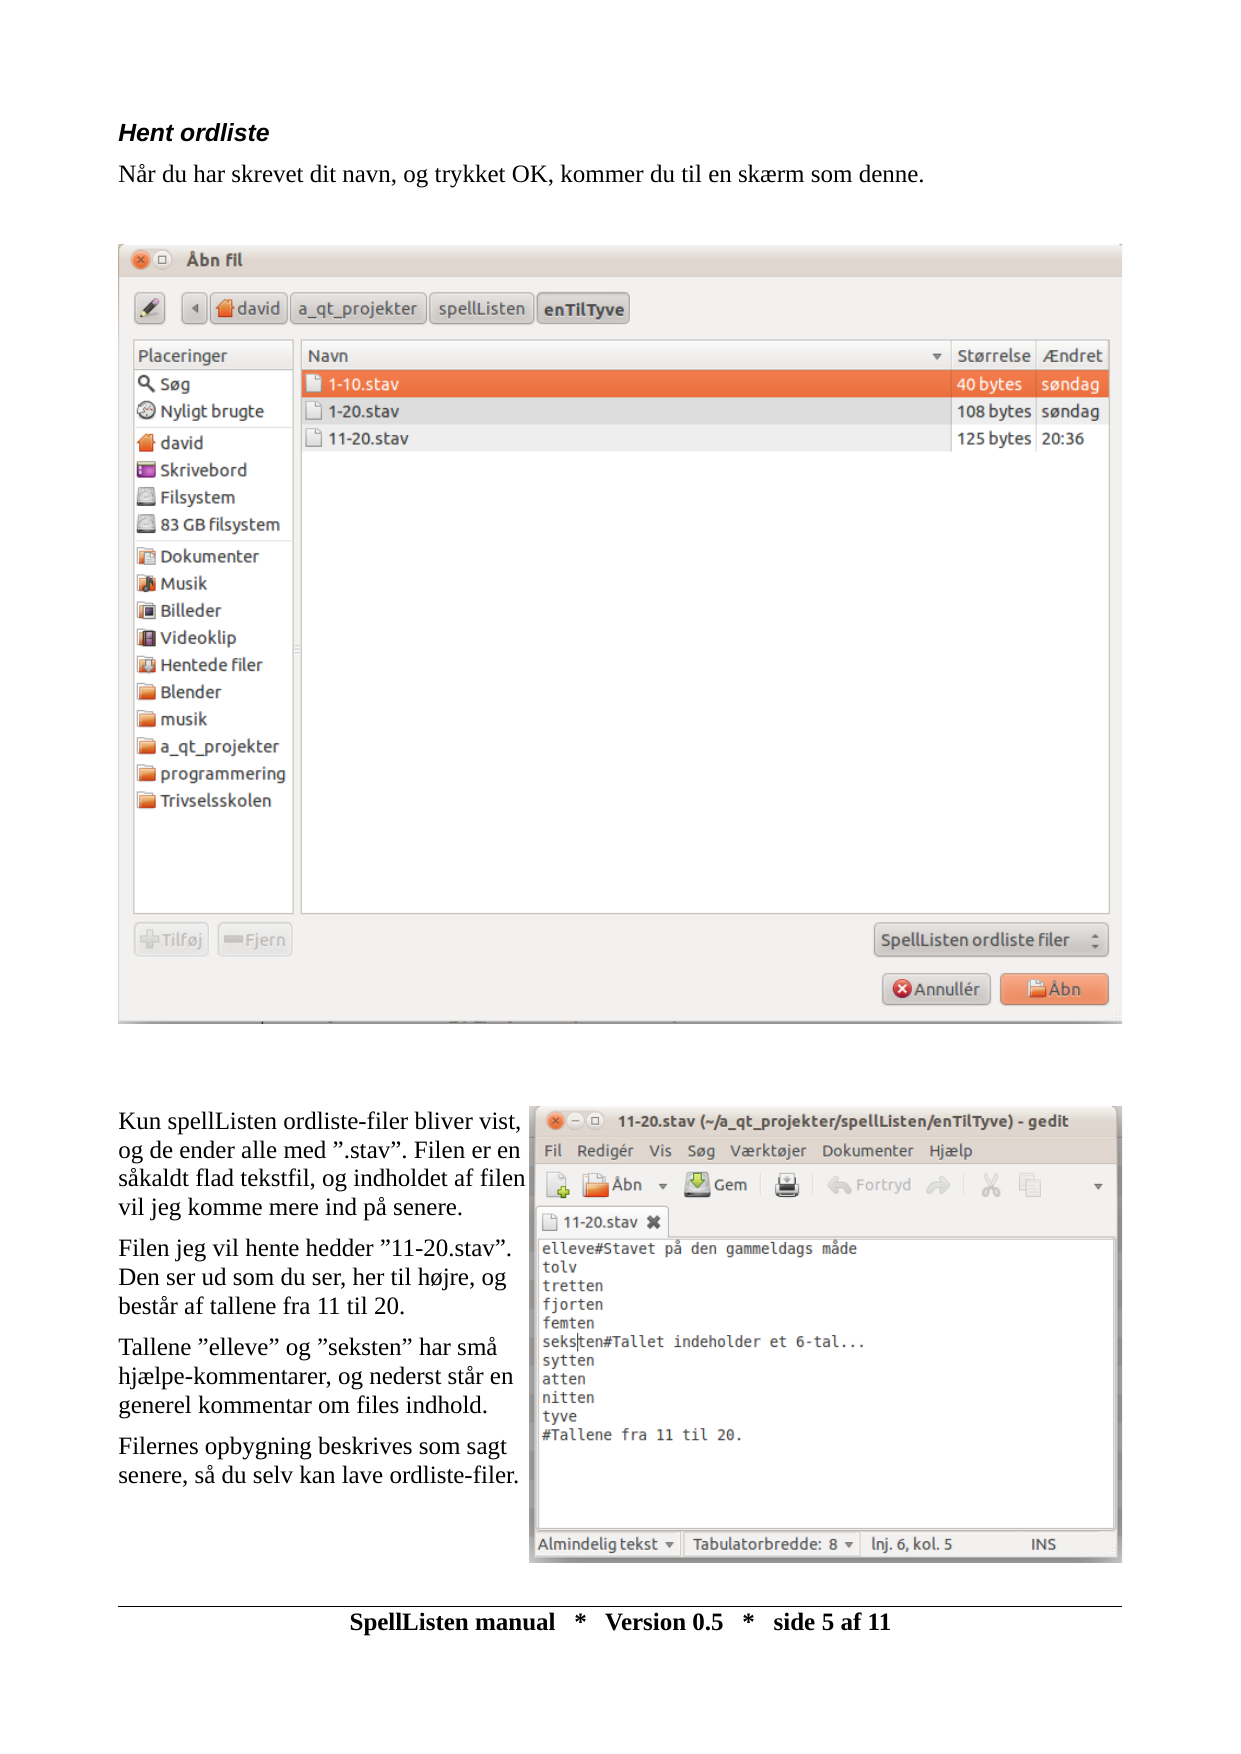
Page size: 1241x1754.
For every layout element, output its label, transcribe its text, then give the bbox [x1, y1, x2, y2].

text Filernes opbygning beskrives som sagt senere, så du selv kan lave ordliste-filer. [118, 1431, 529, 1488]
subtitle Hent ordliste [118, 118, 1122, 147]
text Kun spellListen ordliste-filer bliver vist, og de ender alle med ”.stav”. Filen er en såkaldt flad tekstfil, og indholdet af filen vil jeg komme mere ind på senere. [118, 1106, 529, 1221]
text Filen jeg vil hente hedder ”11-20.stav”. Den ser ud som du ser, her til højre, og består af tallene fra 11 til 20. [118, 1233, 529, 1320]
text Når du har skrevet dit navn, og trykket OK, kommer du til en skærm som denne. [118, 159, 1122, 188]
picture [118, 244, 1123, 1024]
picture [529, 1106, 1123, 1563]
text Tallene ”elleve” og ”seksten” har små hjælpe-kommentarer, og nederst står en generel kommentar om files indhold. [118, 1332, 529, 1418]
